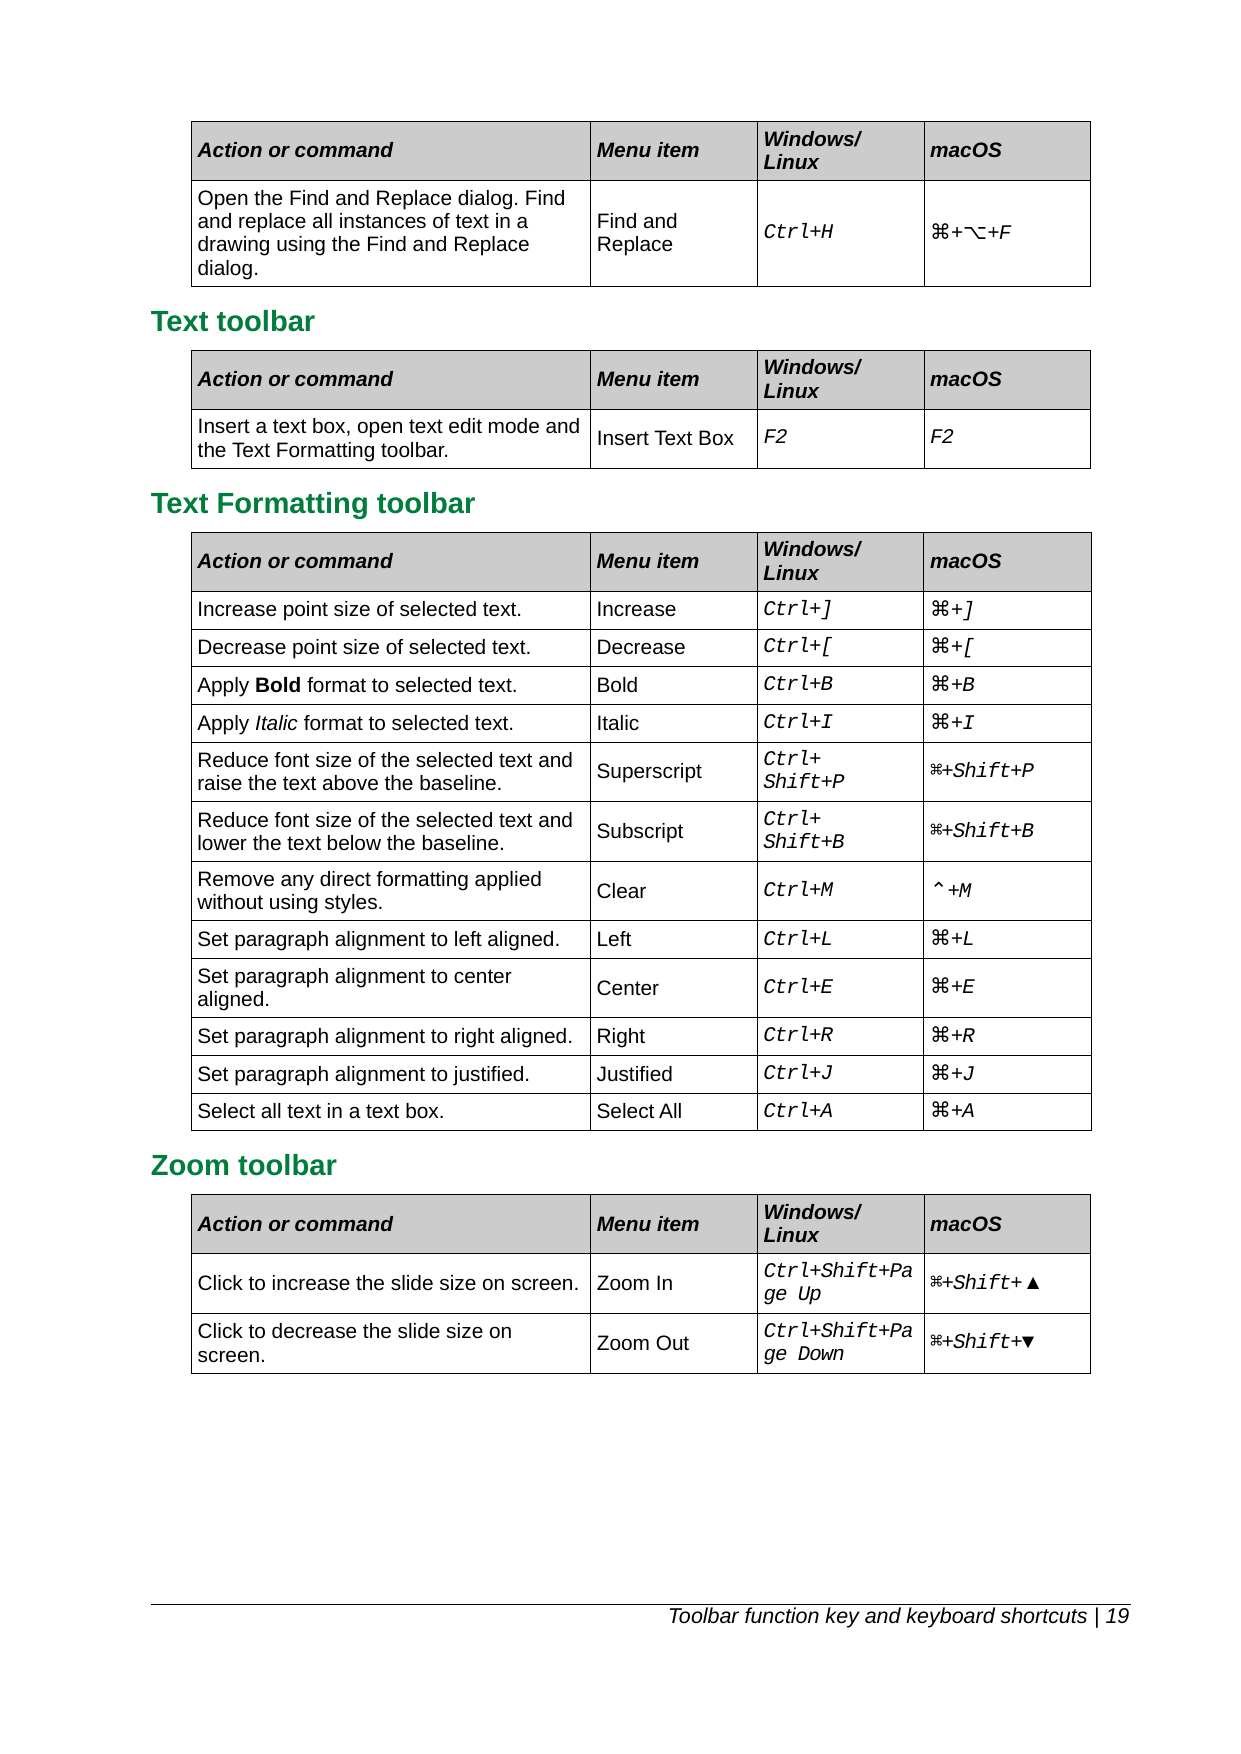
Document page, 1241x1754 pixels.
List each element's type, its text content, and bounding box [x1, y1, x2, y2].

table_cell Center [591, 959, 757, 1017]
table_header Windows/Linux [758, 1195, 924, 1253]
table_cell ⌘+Shift+▼ [925, 1314, 1090, 1373]
table_cell Increase point size of selected text. [192, 592, 590, 628]
table_cell Set paragraph alignment to right aligned. [192, 1018, 590, 1055]
table_cell Ctrl+H [758, 181, 924, 286]
table_cell ⌘+E [924, 959, 1091, 1017]
table_cell Ctrl+B [758, 667, 923, 704]
table_cell F2 [758, 410, 924, 468]
table_cell ⌘+A [924, 1094, 1091, 1130]
table_cell Subscript [591, 802, 757, 861]
table_cell Left [591, 921, 757, 958]
table_header Menu item [591, 1195, 757, 1253]
table_header macOS [925, 1195, 1090, 1253]
table_cell ⌘+Shift+▲ [925, 1254, 1090, 1313]
table_header Action or command [192, 1195, 590, 1253]
table_cell Increase [591, 592, 757, 628]
table_cell Ctrl+R [758, 1018, 923, 1055]
table_cell Insert Text Box [591, 410, 757, 468]
table_cell Ctrl+Shift+Page Up [758, 1254, 924, 1313]
table_cell Clear [591, 862, 757, 920]
table_cell Bold [591, 667, 757, 704]
table_cell Select All [591, 1094, 757, 1130]
table_header macOS [924, 533, 1091, 591]
table_cell Italic [591, 705, 757, 742]
table_cell Ctrl+] [758, 592, 923, 628]
table_cell Find and Replace [591, 181, 757, 286]
table_header Action or command [192, 351, 590, 409]
table_cell Set paragraph alignment to justified. [192, 1056, 590, 1093]
table_cell Ctrl+Shift+Page Down [758, 1314, 924, 1373]
table_cell Ctrl+[ [758, 630, 923, 666]
table_header Action or command [192, 122, 590, 180]
table_cell Ctrl+M [758, 862, 923, 920]
table_header macOS [925, 122, 1090, 180]
table_cell ⌘+B [924, 667, 1091, 704]
table_cell Ctrl+ Shift+P [758, 743, 923, 801]
table_cell ⌘+I [924, 705, 1091, 742]
table_cell Reduce font size of the selected text and lower the text below the baseline. [192, 802, 590, 861]
table_cell Ctrl+I [758, 705, 923, 742]
table_cell Zoom Out [591, 1314, 757, 1373]
table_cell Zoom In [591, 1254, 757, 1313]
table_cell Open the Find and Replace dialog. Find and replace all instances of text in a drawing using the Find and Replace dialog. [192, 181, 590, 286]
table_cell Insert a text box, open text edit mode and the Text Formatting toolbar. [192, 410, 590, 468]
table_cell ⌘+Shift+B [924, 802, 1091, 861]
table_header Action or command [192, 533, 590, 591]
table_cell Justified [591, 1056, 757, 1093]
table_cell Click to increase the slide size on screen. [192, 1254, 590, 1313]
table_cell Select all text in a text box. [192, 1094, 590, 1130]
table_cell F2 [925, 410, 1090, 468]
table_cell Ctrl+E [758, 959, 923, 1017]
table_cell Click to decrease the slide size on screen. [192, 1314, 590, 1373]
table_header Windows/Linux [758, 351, 924, 409]
table_cell ⌘+] [924, 592, 1091, 628]
table_cell Apply Bold format to selected text. [192, 667, 590, 704]
table_cell Reduce font size of the selected text and raise the text above the baseline. [192, 743, 590, 801]
table_cell Decrease point size of selected text. [192, 630, 590, 666]
table_cell Remove any direct formatting applied without using styles. [192, 862, 590, 920]
table_cell Decrease [591, 630, 757, 666]
table_cell ⌘+R [924, 1018, 1091, 1055]
table_cell ⌘+[ [924, 630, 1091, 666]
table_cell Superscript [591, 743, 757, 801]
table_header Menu item [591, 533, 757, 591]
subtitle Zoom toolbar [151, 1149, 1131, 1182]
table_cell Set paragraph alignment to left aligned. [192, 921, 590, 958]
table_cell Right [591, 1018, 757, 1055]
table_cell Ctrl+ Shift+B [758, 802, 923, 861]
table_cell Set paragraph alignment to center aligned. [192, 959, 590, 1017]
table_header macOS [925, 351, 1090, 409]
table_header Menu item [591, 351, 757, 409]
subtitle Text toolbar [151, 304, 1131, 337]
table_header Windows/Linux [758, 533, 923, 591]
table_cell ⌘+J [924, 1056, 1091, 1093]
table_cell ⌃+M [924, 862, 1091, 920]
table_cell Ctrl+A [758, 1094, 923, 1130]
table_header Windows/Linux [758, 122, 924, 180]
table_cell Ctrl+L [758, 921, 923, 958]
table_cell ⌘+Shift+P [924, 743, 1091, 801]
table_header Menu item [591, 122, 757, 180]
subtitle Text Formatting toolbar [151, 487, 1131, 519]
table_cell ⌘+L [924, 921, 1091, 958]
table_cell Ctrl+J [758, 1056, 923, 1093]
table_cell ⌘+⌥+F [925, 181, 1090, 286]
table_cell Apply Italic format to selected text. [192, 705, 590, 742]
